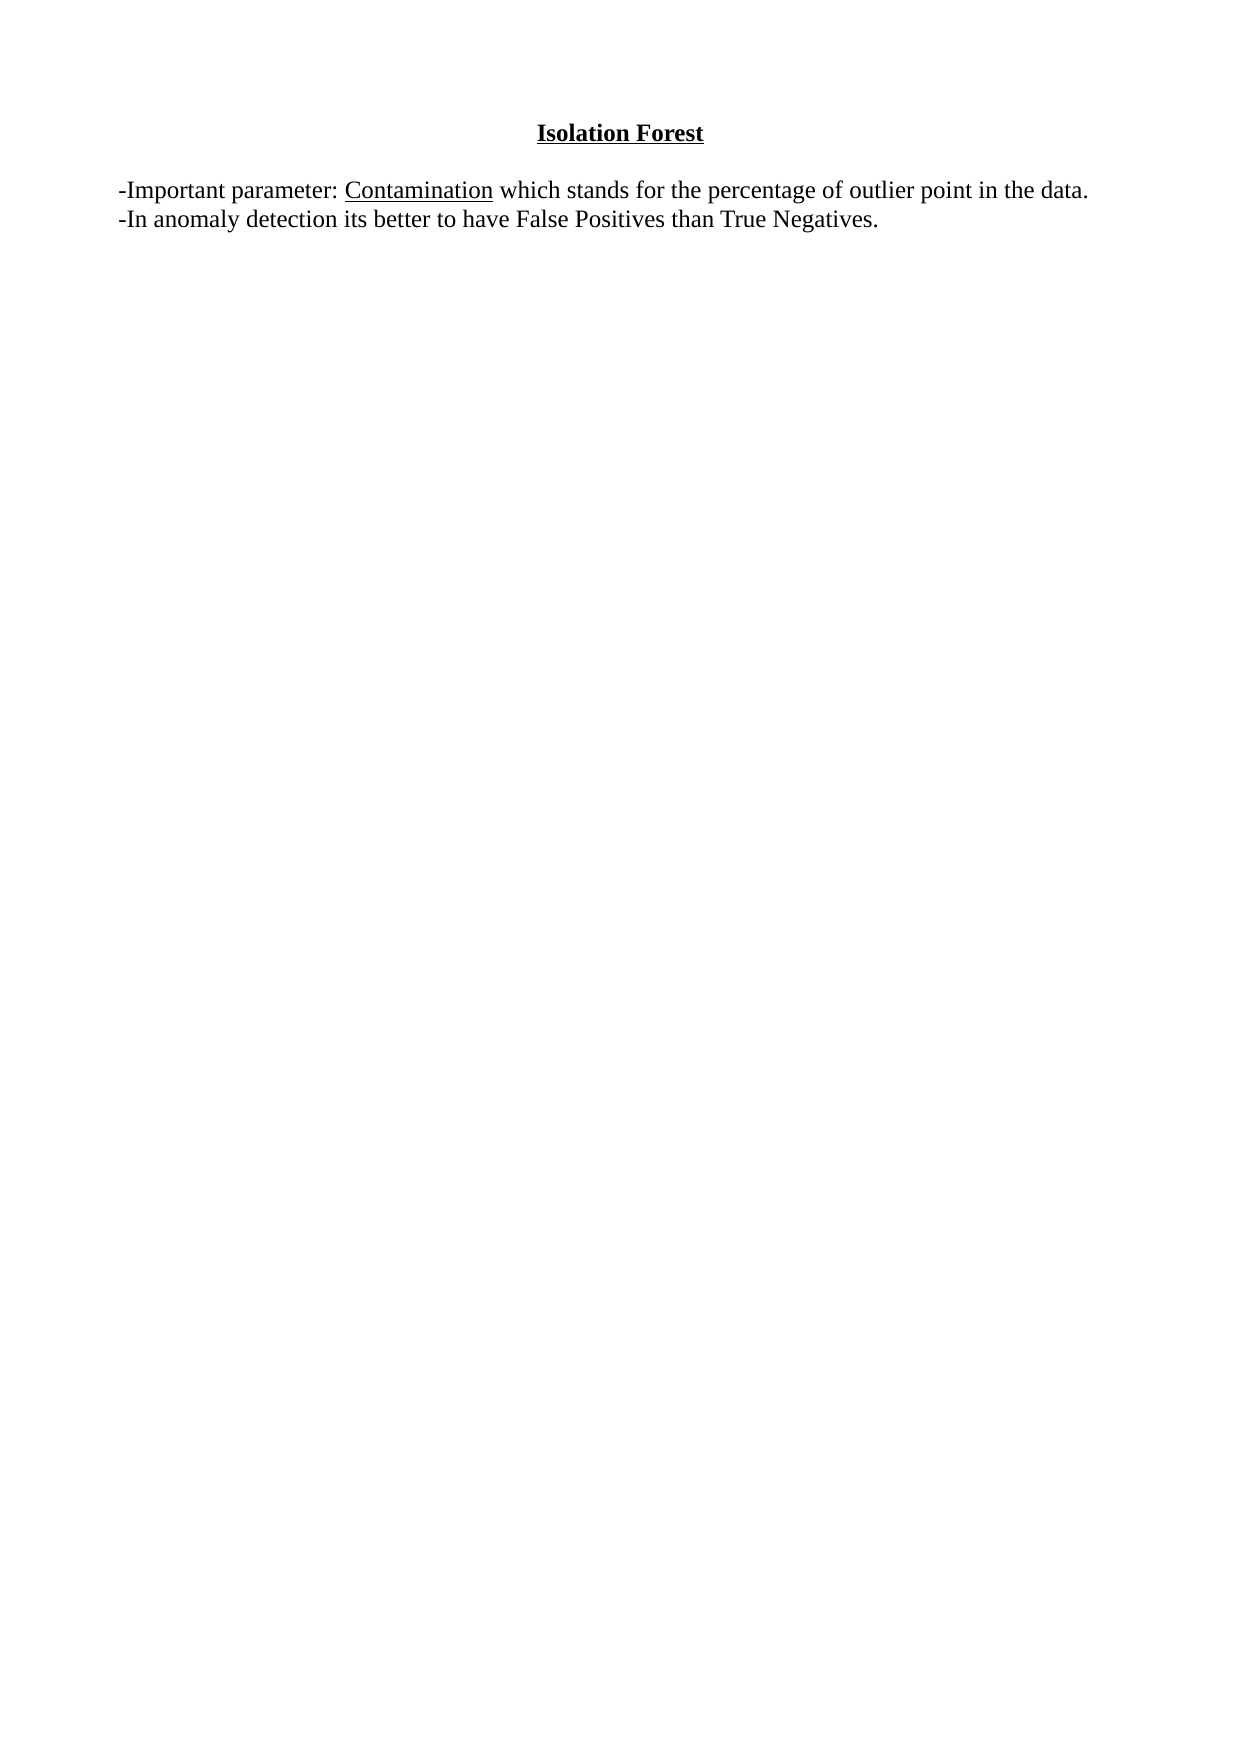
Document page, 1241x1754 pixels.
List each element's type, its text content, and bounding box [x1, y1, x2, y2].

text Isolation Forest [118, 118, 1122, 147]
text -In anomaly detection its better to have False Positives than True Negatives. [118, 204, 1122, 233]
text -Important parameter: Contamination which stands for the percentage of outlier point in the data. [118, 176, 1122, 204]
